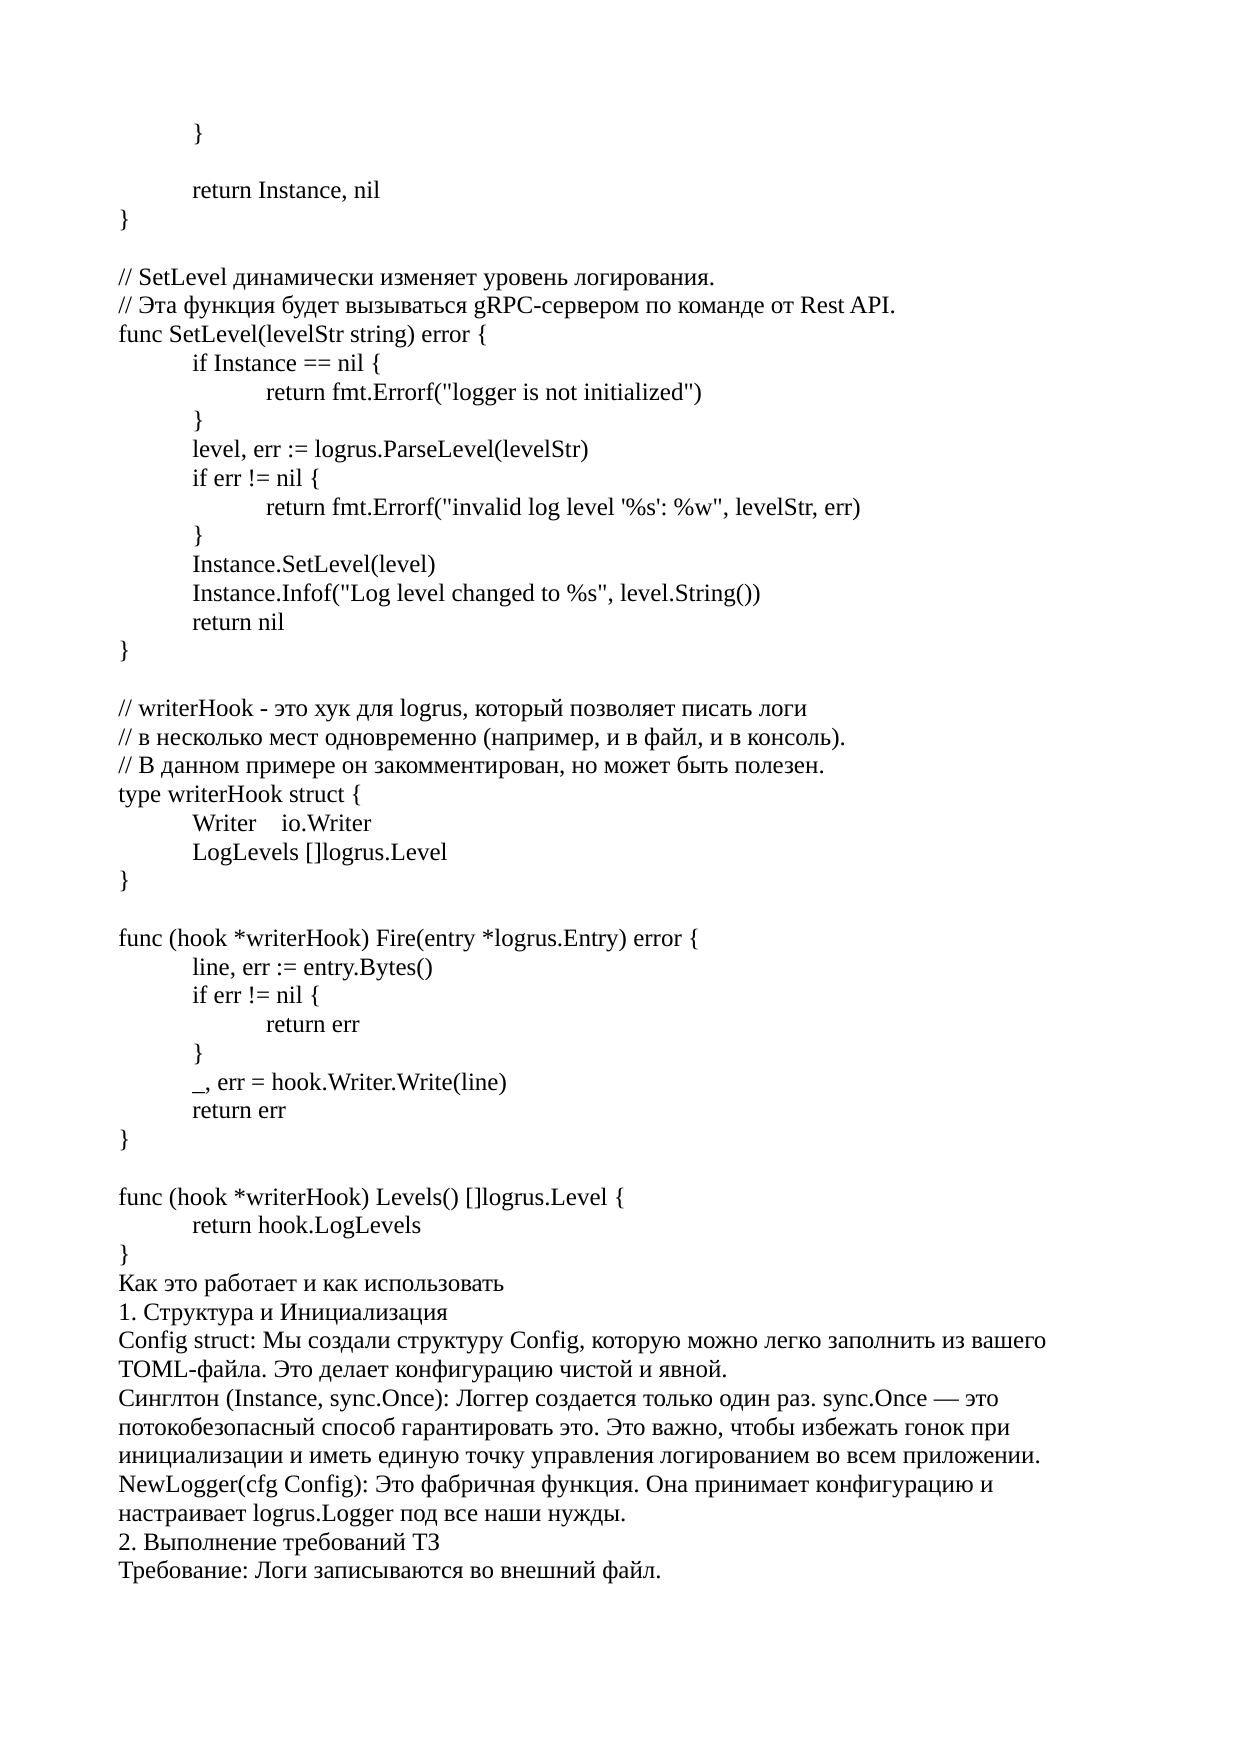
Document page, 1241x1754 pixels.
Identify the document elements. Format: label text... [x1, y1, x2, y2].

text return fmt.Errorf("invalid log level '%s': %w", levelStr, err) [118, 492, 1122, 521]
text return err [118, 1009, 1122, 1038]
text level, err := logrus.ParseLevel(levelStr) [118, 434, 1122, 463]
text } [118, 1124, 1122, 1153]
text func (hook *writerHook) Fire(entry *logrus.Entry) error { [118, 923, 1122, 952]
text return nil [118, 607, 1122, 636]
text if err != nil { [118, 981, 1122, 1009]
text return err [118, 1096, 1122, 1124]
text } [118, 521, 1122, 549]
text } [118, 636, 1122, 664]
text Требование: Логи записываются во внешний файл. [118, 1556, 1122, 1584]
text Синглтон (Instance, sync.Once): Логгер создается только один раз. sync.Once — это потокобезопасный способ гарантировать это. Это важно, чтобы избежать гонок при инициализации и иметь единую точку управления логированием во всем приложении. [118, 1383, 1122, 1469]
text } [118, 204, 1122, 233]
text NewLogger(cfg Config): Это фабричная функция. Она принимает конфигурацию и настраивает logrus.Logger под все наши нужды. [118, 1469, 1122, 1527]
text } [118, 866, 1122, 894]
text line, err := entry.Bytes() [118, 952, 1122, 981]
text // writerHook - это хук для logrus, который позволяет писать логи [118, 693, 1122, 722]
text Config struct: Мы создали структуру Config, которую можно легко заполнить из вашего TOML-файла. Это делает конфигурацию чистой и явной. [118, 1326, 1122, 1383]
text LogLevels []logrus.Level [118, 837, 1122, 866]
text Instance.Infof("Log level changed to %s", level.String()) [118, 578, 1122, 607]
text Как это работает и как использовать [118, 1268, 1122, 1297]
text return hook.LogLevels [118, 1211, 1122, 1239]
text } [118, 1239, 1122, 1268]
text return fmt.Errorf("logger is not initialized") [118, 377, 1122, 406]
text // В данном примере он закомментирован, но может быть полезен. [118, 751, 1122, 779]
text return Instance, nil [118, 176, 1122, 204]
text if err != nil { [118, 463, 1122, 492]
text // в несколько мест одновременно (например, и в файл, и в консоль). [118, 722, 1122, 751]
text } [118, 118, 1122, 147]
text // SetLevel динамически изменяет уровень логирования. [118, 262, 1122, 291]
text func SetLevel(levelStr string) error { [118, 319, 1122, 348]
text _, err = hook.Writer.Write(line) [118, 1067, 1122, 1096]
text Instance.SetLevel(level) [118, 549, 1122, 578]
text } [118, 1038, 1122, 1067]
text Writer io.Writer [118, 808, 1122, 837]
text func (hook *writerHook) Levels() []logrus.Level { [118, 1182, 1122, 1211]
text type writerHook struct { [118, 779, 1122, 808]
text if Instance == nil { [118, 348, 1122, 377]
text 2. Выполнение требований ТЗ [118, 1527, 1122, 1556]
text // Эта функция будет вызываться gRPC-сервером по команде от Rest API. [118, 291, 1122, 319]
text } [118, 406, 1122, 434]
text 1. Структура и Инициализация [118, 1297, 1122, 1326]
